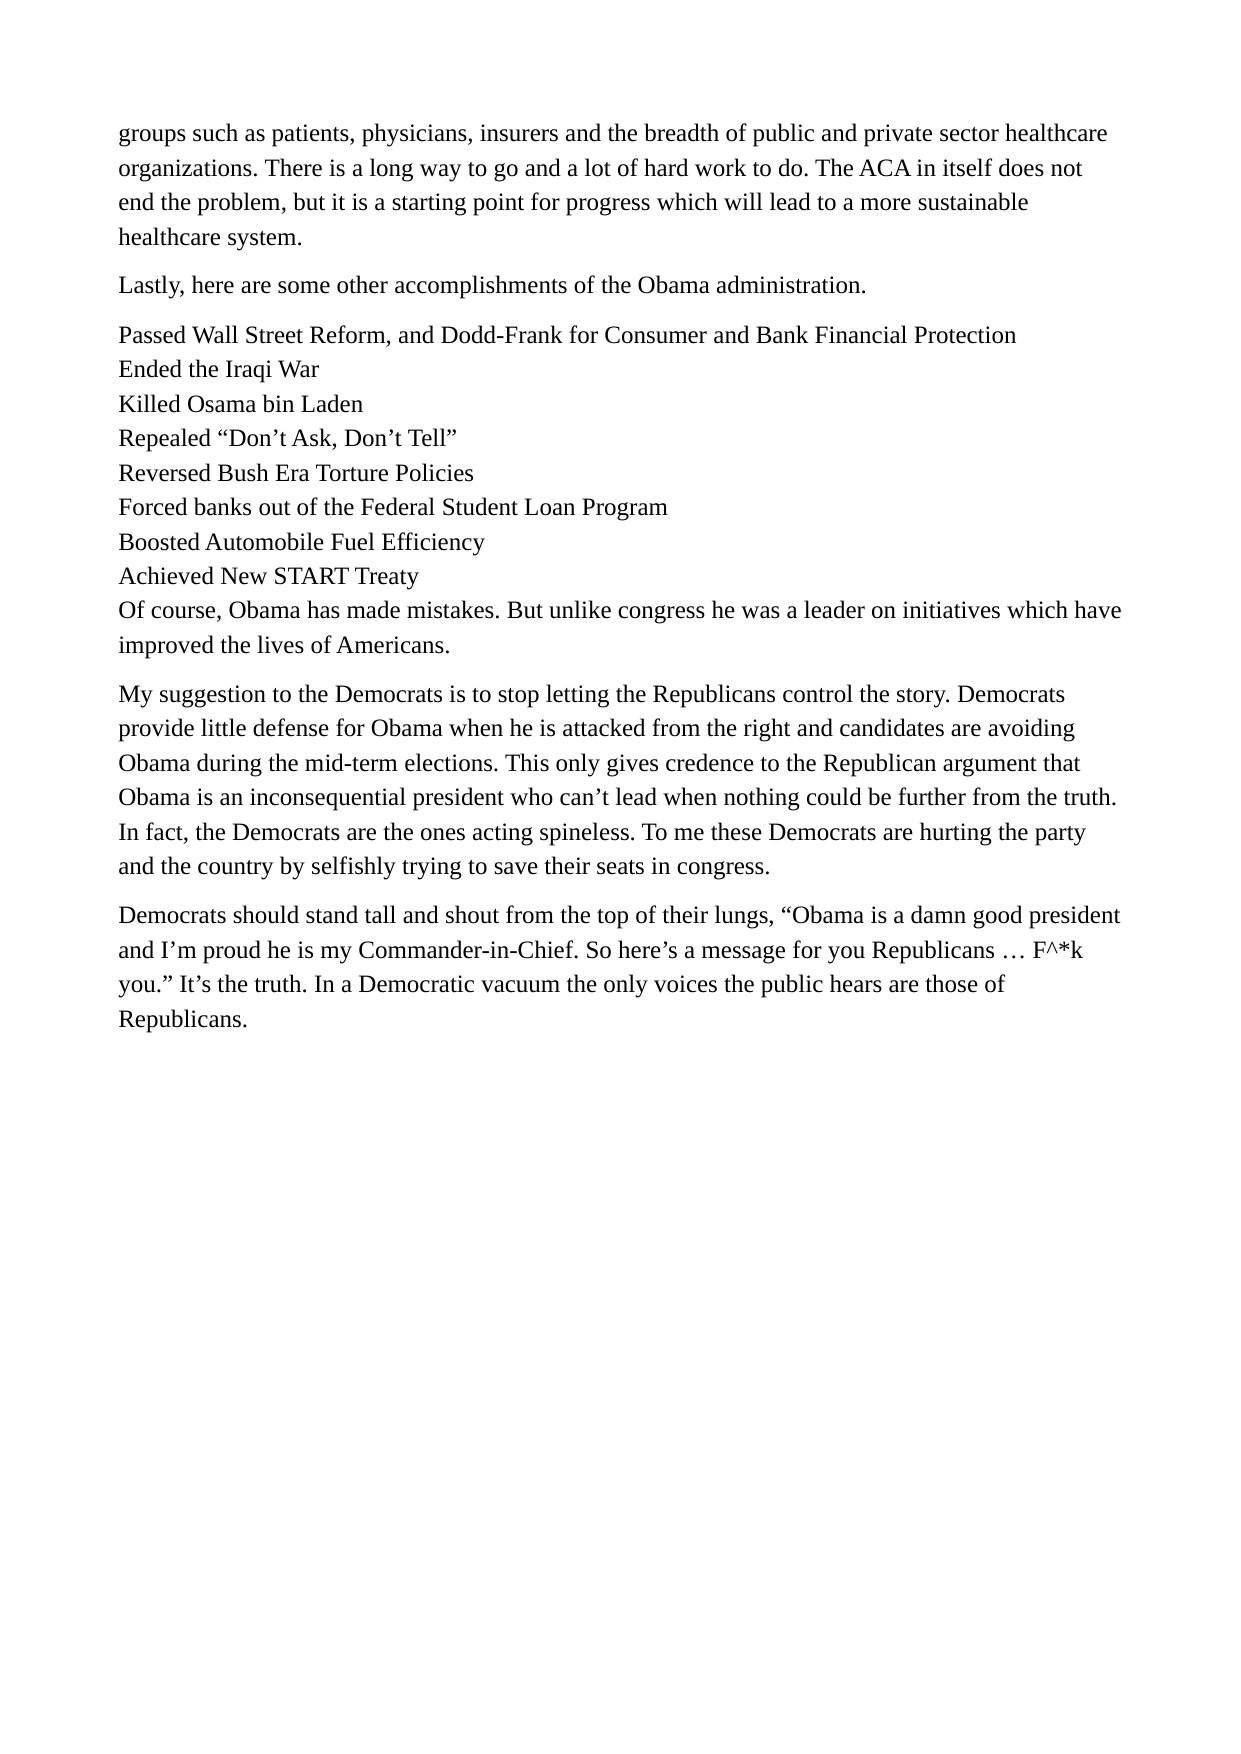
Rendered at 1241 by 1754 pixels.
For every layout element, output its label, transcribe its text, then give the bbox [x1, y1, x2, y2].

text Democrats should stand tall and shout from the top of their lungs, “Obama is a damn good president and I’m proud he is my Commander-in-Chief. So here’s a message for you Republicans … F^*k you.” It’s the truth. In a Democratic vacuum the only voices the public hears are those of Republicans. [118, 901, 1122, 1033]
text Lastly, here are some other accomplishments of the Obama administration. [118, 271, 1122, 299]
text My suggestion to the Democrats is to stop letting the Republicans control the story. Democrats provide little defense for Obama when he is attacked from the right and candidates are avoiding Obama during the mid-term elections. This only gives credence to the Republican argument that Obama is an inconsequential president who can’t lead when nothing could be further from the truth. In fact, the Democrats are the ones acting spineless. To me these Democrats are hurting the party and the country by selfishly trying to save their seats in congress. [118, 679, 1122, 880]
text Passed Wall Street Reform, and Dodd-Frank for Consumer and Bank Financial Protection Ended the Iraqi War Killed Osama bin Laden Repealed “Don’t Ask, Don’t Tell” Reversed Bush Era Torture Policies Forced banks out of the Federal Student Loan Program Boosted Automobile Fuel Efficiency Achieved New START Treaty Of course, Obama has made mistakes. But unlike congress he was a leader on initiatives which have improved the lives of Americans. [118, 320, 1122, 659]
text groups such as patients, physicians, insurers and the breadth of public and private sector healthcare organizations. There is a long way to go and a lot of hard work to do. The ACA in itself does not end the problem, but it is a starting point for progress which will lead to a more sustainable healthcare system. [118, 118, 1122, 250]
